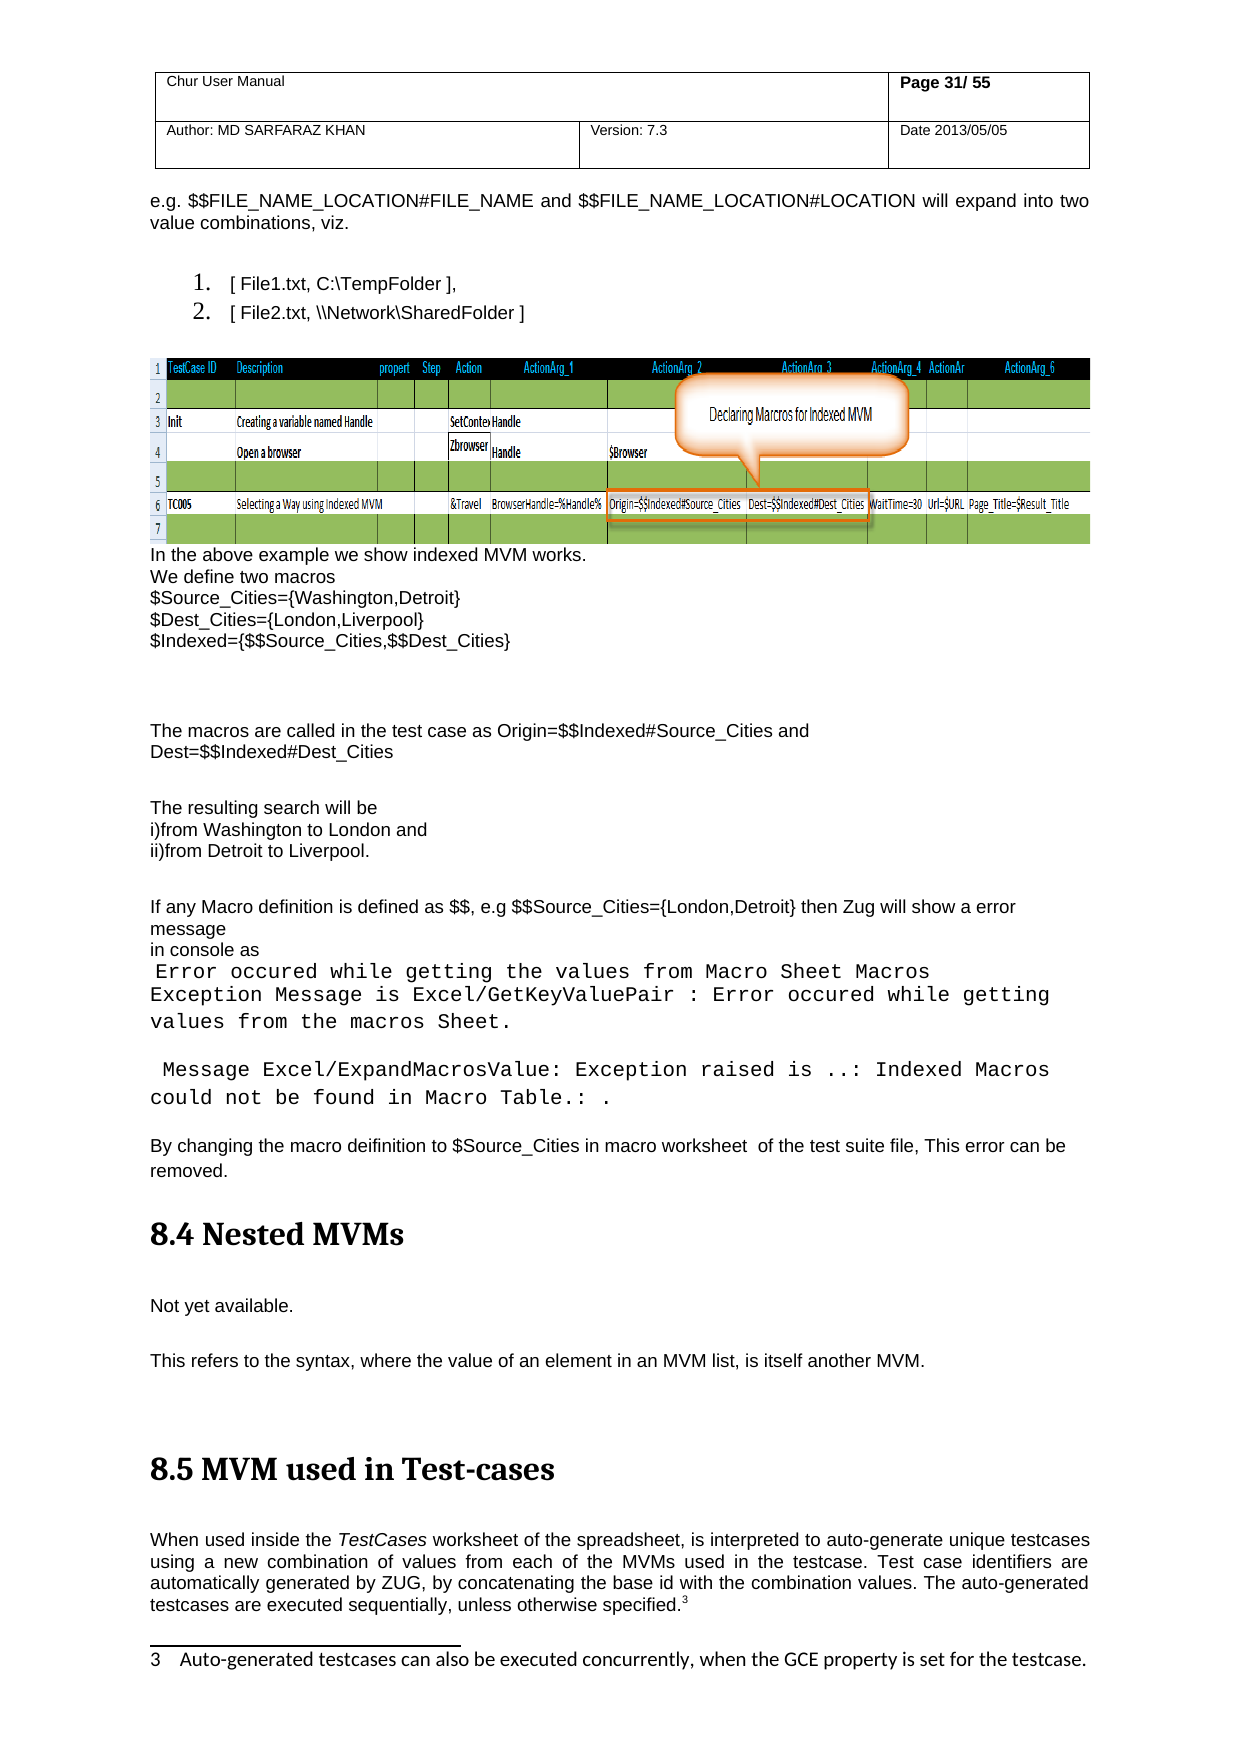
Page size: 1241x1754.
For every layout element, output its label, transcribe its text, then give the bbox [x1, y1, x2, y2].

text Auto-generated testcases can also be executed concurrently, when the GCE property is set for the testcase. [150, 1646, 1090, 1672]
text $Source_Cities={Washington,Detroit} [150, 587, 1090, 608]
text When used inside the TestCases worksheet of the spreadsheet, is interpreted to auto-generate unique testcases using a new combination of values from each of the MVMs used in the testcase. Test case identifiers are automatically generated by ZUG, by concatenating the base id with the combination values. The auto-generated testcases are executed sequentially, unless otherwise specified. [150, 1529, 1090, 1615]
text $Dest_Cities={London,Liverpool} [150, 608, 1090, 630]
text Message Excel/ExpandMacrosValue: Exception raised is ..: Indexed Macros could not be found in Macro Table.: . [150, 1059, 1090, 1110]
text By changing the macro deifinition to $Source_Cities in macro worksheet of the test suite file, This error can be removed. [150, 1135, 1090, 1181]
text in console as [150, 939, 1090, 960]
text Exception Message is Excel/GetKeyValuePair : Error occured while getting values from the macros Sheet. [150, 984, 1090, 1035]
list [ File1.txt, C:\TempFolder ], [192, 267, 1090, 296]
text We define two macros [150, 565, 1090, 587]
text $Indexed={$$Source_Cities,$$Dest_Cities} [150, 630, 1090, 652]
text This refers to the syntax, where the value of an element in an MVM list, is itself another MVM. [150, 1350, 1090, 1372]
text The resulting search will be [150, 797, 1090, 818]
text The macros are called in the test case as Origin=$$Indexed#Source_Cities and [150, 720, 1090, 741]
text Error occured while getting the values from Macro Sheet Macros [150, 960, 1090, 984]
text Dest=$$Indexed#Dest_Cities [150, 741, 1090, 763]
subtitle 8.4 Nested MVMs [150, 1216, 1090, 1254]
list [ File2.txt, \\Network\SharedFolder ] [192, 296, 1090, 325]
text ii)from Detroit to Liverpool. [150, 840, 1090, 862]
text Not yet available. [150, 1294, 1090, 1316]
text e.g. $$FILE_NAME_LOCATION#FILE_NAME and $$FILE_NAME_LOCATION#LOCATION will expand into two value combinations, viz. [150, 190, 1090, 233]
subtitle 8.5 MVM used in Test-cases [150, 1450, 1090, 1488]
text i)from Washington to London and [150, 818, 1090, 840]
text If any Macro definition is defined as $$, e.g $$Source_Cities={London,Detroit} then Zug will show a error message [150, 896, 1090, 939]
picture [150, 358, 1091, 544]
text In the above example we show indexed MVM works. [150, 544, 1090, 565]
